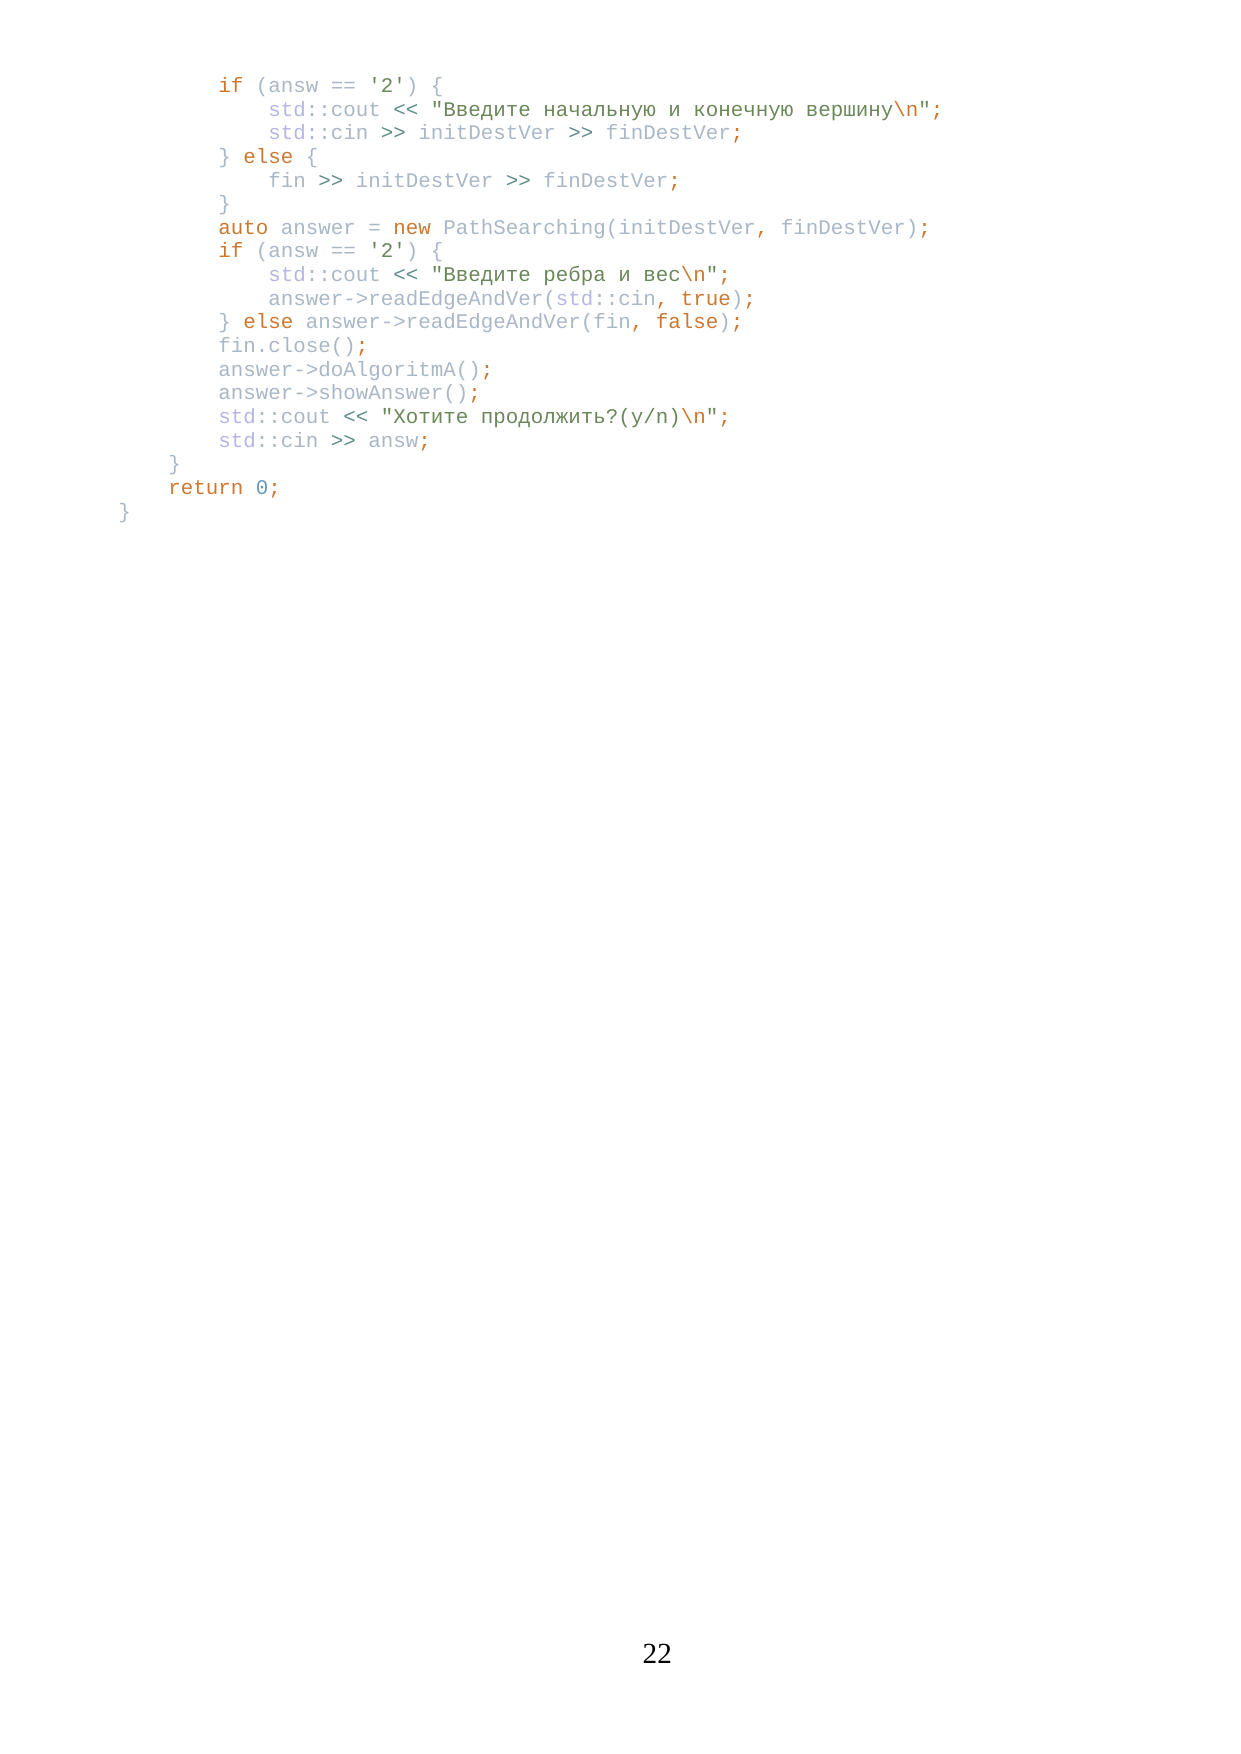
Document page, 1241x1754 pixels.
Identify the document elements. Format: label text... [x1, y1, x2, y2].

text if (answ == '2') { std::cout << "Введите начальную и конечную вершину\n"; std::cin >> initDestVer >> finDestVer; } else { fin >> initDestVer >> finDestVer; } auto answer = new PathSearching(initDestVer, finDestVer); if (answ == '2') { std::cout << "Введите ребра и вес\n"; answer->readEdgeAndVer(std::cin, true); } else answer->readEdgeAndVer(fin, false); fin.close(); answer->doAlgoritmA(); answer->showAnswer(); std::cout << "Хотите продолжить?(y/n)\n"; std::cin >> answ; } return 0; } [118, 75, 1122, 524]
